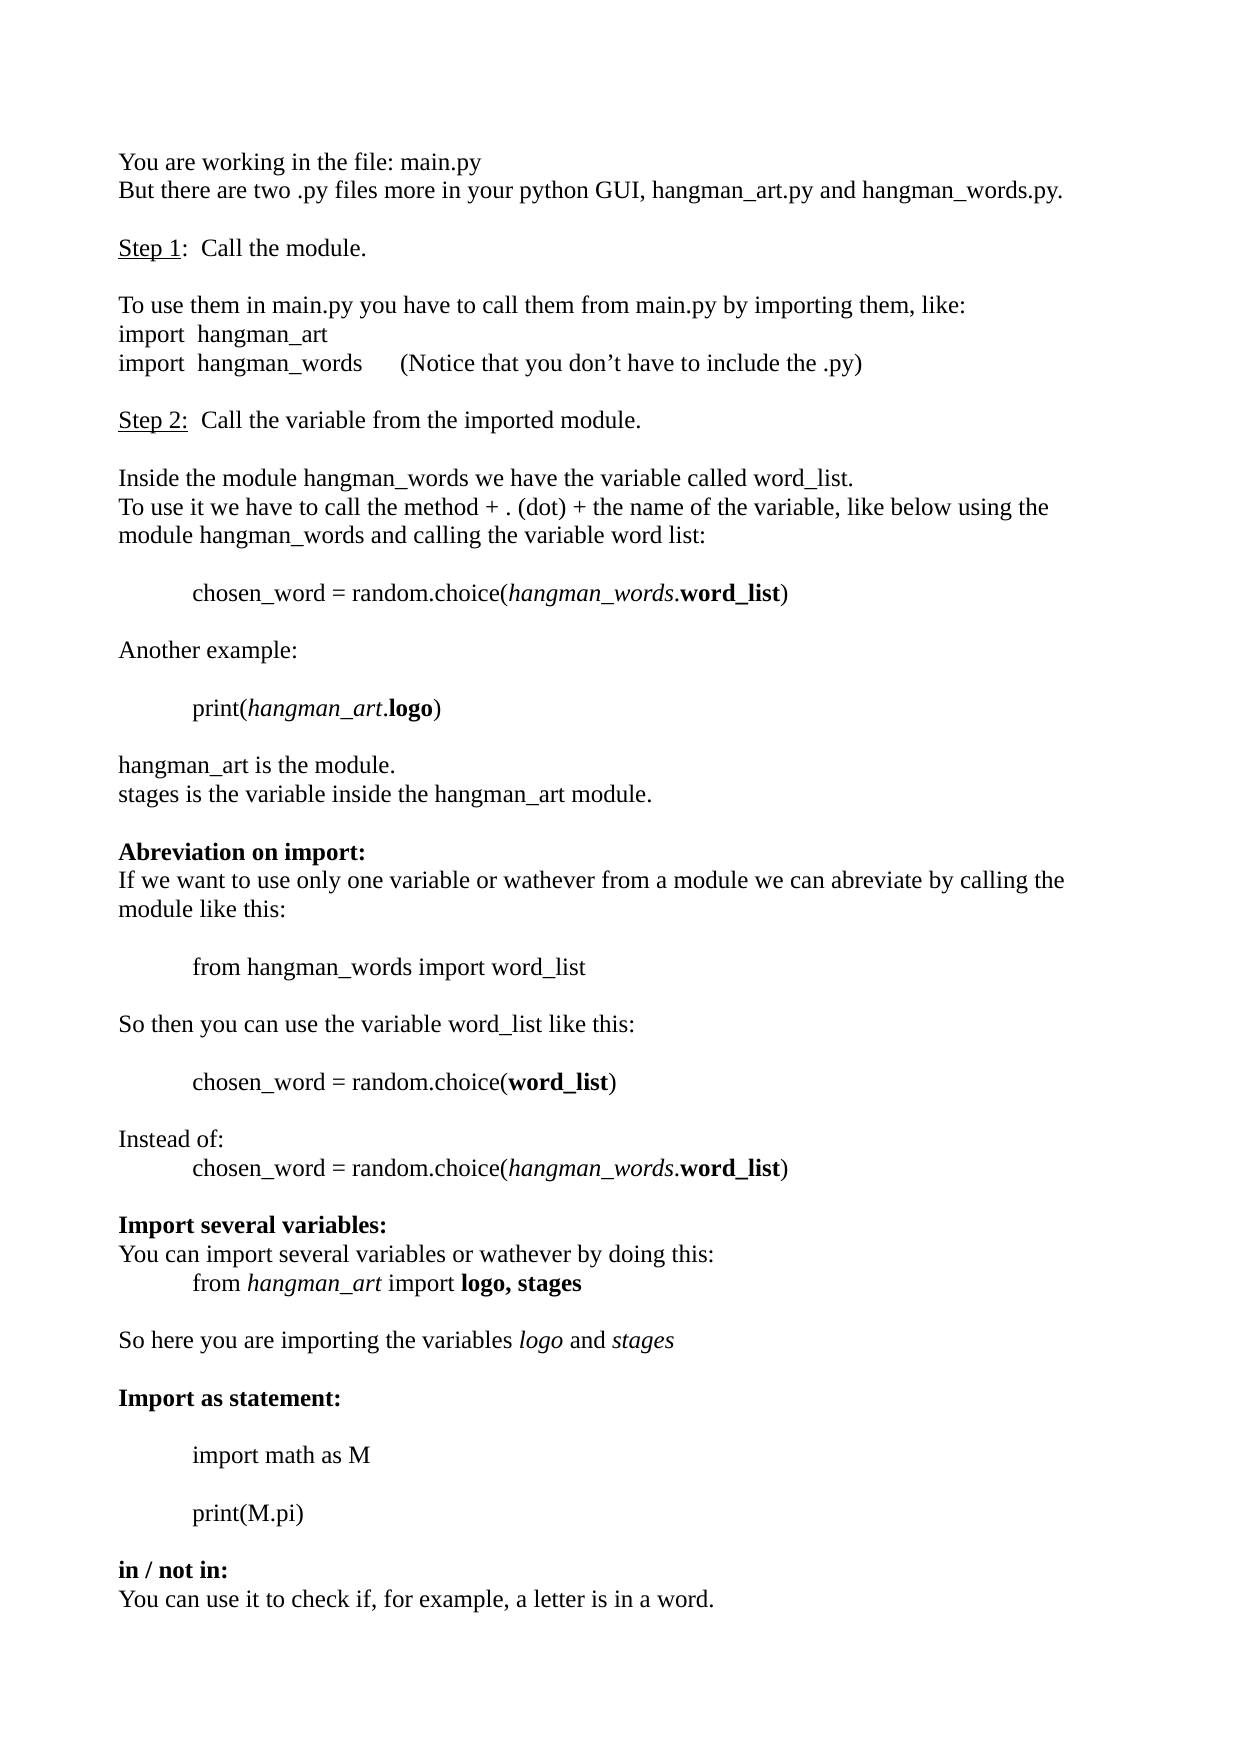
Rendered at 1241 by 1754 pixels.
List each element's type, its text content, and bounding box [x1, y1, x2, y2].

text So here you are importing the variables logo and stages [118, 1326, 1122, 1354]
text Import several variables: [118, 1211, 1122, 1239]
text print(hangman_art.logo) [118, 693, 1122, 722]
text If we want to use only one variable or wathever from a module we can abreviate by calling the module like this: [118, 866, 1122, 923]
text You are working in the file: main.py [118, 147, 1122, 176]
text You can import several variables or wathever by doing this: [118, 1239, 1122, 1268]
text Step 1: Call the module. [118, 233, 1122, 262]
text import math as M [118, 1441, 1122, 1469]
text Import as statement: [118, 1383, 1122, 1412]
text import hangman_art [118, 319, 1122, 348]
text You can use it to check if, for example, a letter is in a word. [118, 1584, 1122, 1613]
text Inside the module hangman_words we have the variable called word_list. [118, 463, 1122, 492]
text stages is the variable inside the hangman_art module. [118, 779, 1122, 808]
text from hangman_words import word_list [118, 952, 1122, 981]
text Another example: [118, 636, 1122, 664]
text Abreviation on import: [118, 837, 1122, 866]
text To use it we have to call the method + . (dot) + the name of the variable, like below using the module hangman_words and calling the variable word list: [118, 492, 1122, 549]
text hangman_art is the module. [118, 751, 1122, 779]
text in / not in: [118, 1556, 1122, 1584]
text print(M.pi) [118, 1498, 1122, 1527]
text import hangman_words (Notice that you don’t have to include the .py) [118, 348, 1122, 377]
text chosen_word = random.choice(hangman_words.word_list) [118, 1153, 1122, 1182]
text But there are two .py files more in your python GUI, hangman_art.py and hangman_words.py. [118, 176, 1122, 204]
text To use them in main.py you have to call them from main.py by importing them, like: [118, 291, 1122, 319]
text from hangman_art import logo, stages [118, 1268, 1122, 1297]
text Step 2: Call the variable from the imported module. [118, 406, 1122, 434]
text Instead of: [118, 1124, 1122, 1153]
text chosen_word = random.choice(word_list) [118, 1067, 1122, 1096]
text chosen_word = random.choice(hangman_words.word_list) [118, 578, 1122, 607]
text So then you can use the variable word_list like this: [118, 1009, 1122, 1038]
